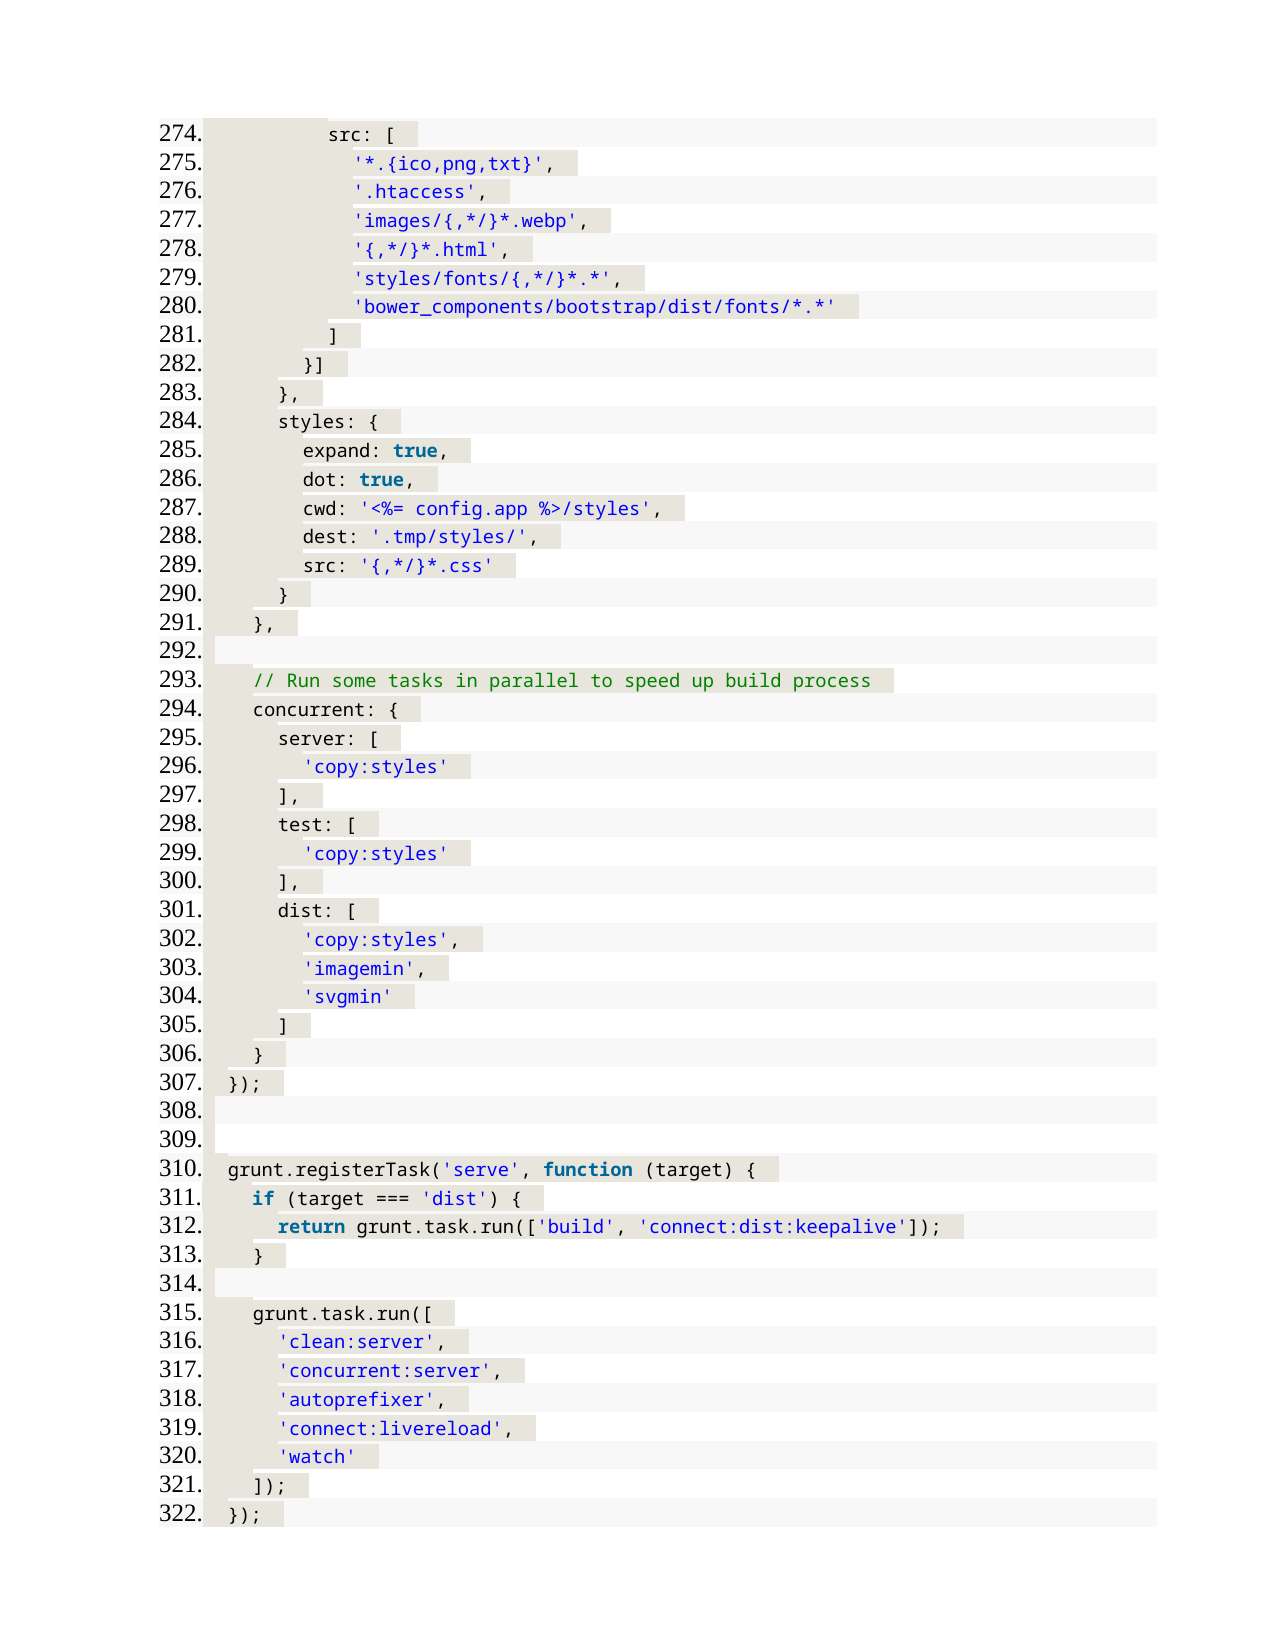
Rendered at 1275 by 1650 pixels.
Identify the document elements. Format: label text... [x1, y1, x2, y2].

list 'copy:styles' [159, 751, 1157, 779]
list }); [159, 1498, 1157, 1527]
list src: [ [159, 118, 1157, 147]
list 'styles/fonts/{,*/}*.*', [159, 262, 1157, 291]
list ], [159, 779, 1157, 808]
list return grunt.task.run(['build', 'connect:dist:keepalive']); [159, 1211, 1157, 1239]
list ], [159, 866, 1157, 894]
list '{,*/}*.html', [159, 233, 1157, 262]
list } [159, 1038, 1157, 1067]
list 'clean:server', [159, 1326, 1157, 1354]
list test: [ [159, 808, 1157, 837]
list 'images/{,*/}*.webp', [159, 204, 1157, 233]
list 'bower_components/bootstrap/dist/fonts/*.*' [159, 291, 1157, 319]
list 'concurrent:server', [159, 1354, 1157, 1383]
list server: [ [159, 722, 1157, 751]
list }, [159, 607, 1157, 636]
list }, [159, 377, 1157, 406]
list grunt.task.run([ [159, 1297, 1157, 1326]
list 'copy:styles', [159, 923, 1157, 952]
list styles: { [159, 406, 1157, 434]
list if (target === 'dist') { [159, 1182, 1157, 1211]
list grunt.registerTask('serve', function (target) { [159, 1153, 1157, 1182]
list cwd: '<%= config.app %>/styles', [159, 492, 1157, 521]
list 'imagemin', [159, 952, 1157, 981]
list ] [159, 1009, 1157, 1038]
list dest: '.tmp/styles/', [159, 521, 1157, 549]
list ] [159, 319, 1157, 348]
list } [159, 578, 1157, 607]
list '.htaccess', [159, 176, 1157, 204]
list 'svgmin' [159, 981, 1157, 1009]
list concurrent: { [159, 693, 1157, 722]
list // Run some tasks in parallel to speed up build process [159, 664, 1157, 693]
list dot: true, [159, 463, 1157, 492]
list } [159, 1239, 1157, 1268]
list 'connect:livereload', [159, 1412, 1157, 1441]
list 'autoprefixer', [159, 1383, 1157, 1412]
list 'copy:styles' [159, 837, 1157, 866]
list dist: [ [159, 894, 1157, 923]
list expand: true, [159, 434, 1157, 463]
list ]); [159, 1469, 1157, 1498]
list src: '{,*/}*.css' [159, 549, 1157, 578]
list }] [159, 348, 1157, 377]
list 'watch' [159, 1441, 1157, 1469]
list '*.{ico,png,txt}', [159, 147, 1157, 176]
list }); [159, 1067, 1157, 1096]
